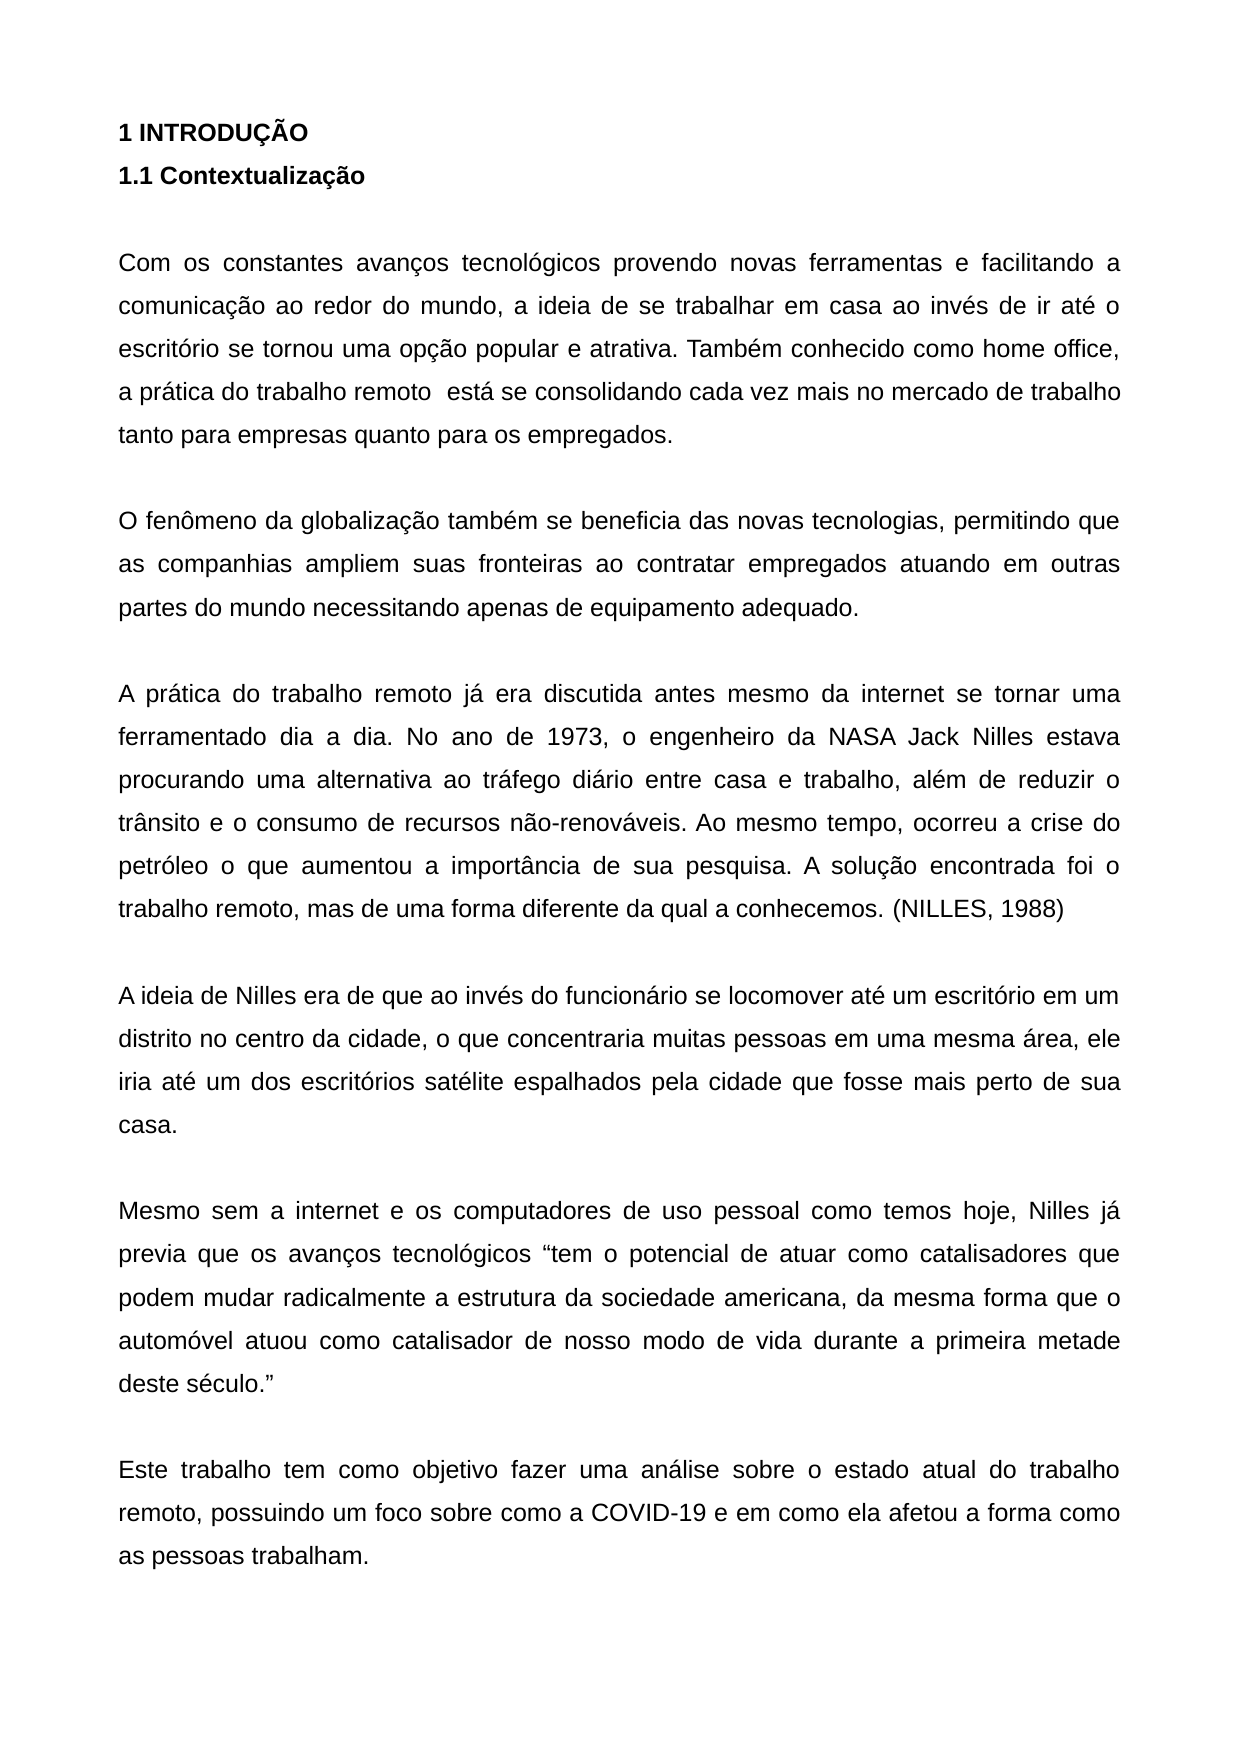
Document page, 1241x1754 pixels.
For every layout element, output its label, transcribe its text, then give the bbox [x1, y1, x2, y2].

text 1 INTRODUÇÃO [118, 118, 1122, 147]
text A prática do trabalho remoto já era discutida antes mesmo da internet se tornar uma ferramentado dia a dia. No ano de 1973, o engenheiro da NASA Jack Nilles estava procurando uma alternativa ao tráfego diário entre casa e trabalho, além de reduzir o trânsito e o consumo de recursos não-renováveis. Ao mesmo tempo, ocorreu a crise do petróleo o que aumentou a importância de sua pesquisa. A solução encontrada foi o trabalho remoto, mas de uma forma diferente da qual a conhecemos. (NILLES, 1988) [118, 679, 1122, 923]
text Com os constantes avanços tecnológicos provendo novas ferramentas e facilitando a comunicação ao redor do mundo, a ideia de se trabalhar em casa ao invés de ir até o escritório se tornou uma opção popular e atrativa. Também conhecido como home office, a prática do trabalho remoto está se consolidando cada vez mais no mercado de trabalho tanto para empresas quanto para os empregados. [118, 247, 1122, 449]
text Este trabalho tem como objetivo fazer uma análise sobre o estado atual do trabalho remoto, possuindo um foco sobre como a COVID-19 e em como ela afetou a forma como as pessoas trabalham. [118, 1455, 1122, 1570]
text Mesmo sem a internet e os computadores de uso pessoal como temos hoje, Nilles já previa que os avanços tecnológicos “tem o potencial de atuar como catalisadores que podem mudar radicalmente a estrutura da sociedade americana, da mesma forma que o automóvel atuou como catalisador de nosso modo de vida durante a primeira metade deste século.” [118, 1196, 1122, 1397]
text O fenômeno da globalização também se beneficia das novas tecnologias, permitindo que as companhias ampliem suas fronteiras ao contratar empregados atuando em outras partes do mundo necessitando apenas de equipamento adequado. [118, 506, 1122, 621]
text A ideia de Nilles era de que ao invés do funcionário se locomover até um escritório em um distrito no centro da cidade, o que concentraria muitas pessoas em uma mesma área, ele iria até um dos escritórios satélite espalhados pela cidade que fosse mais perto de sua casa. [118, 981, 1122, 1139]
text 1.1 Contextualização [118, 161, 1122, 190]
